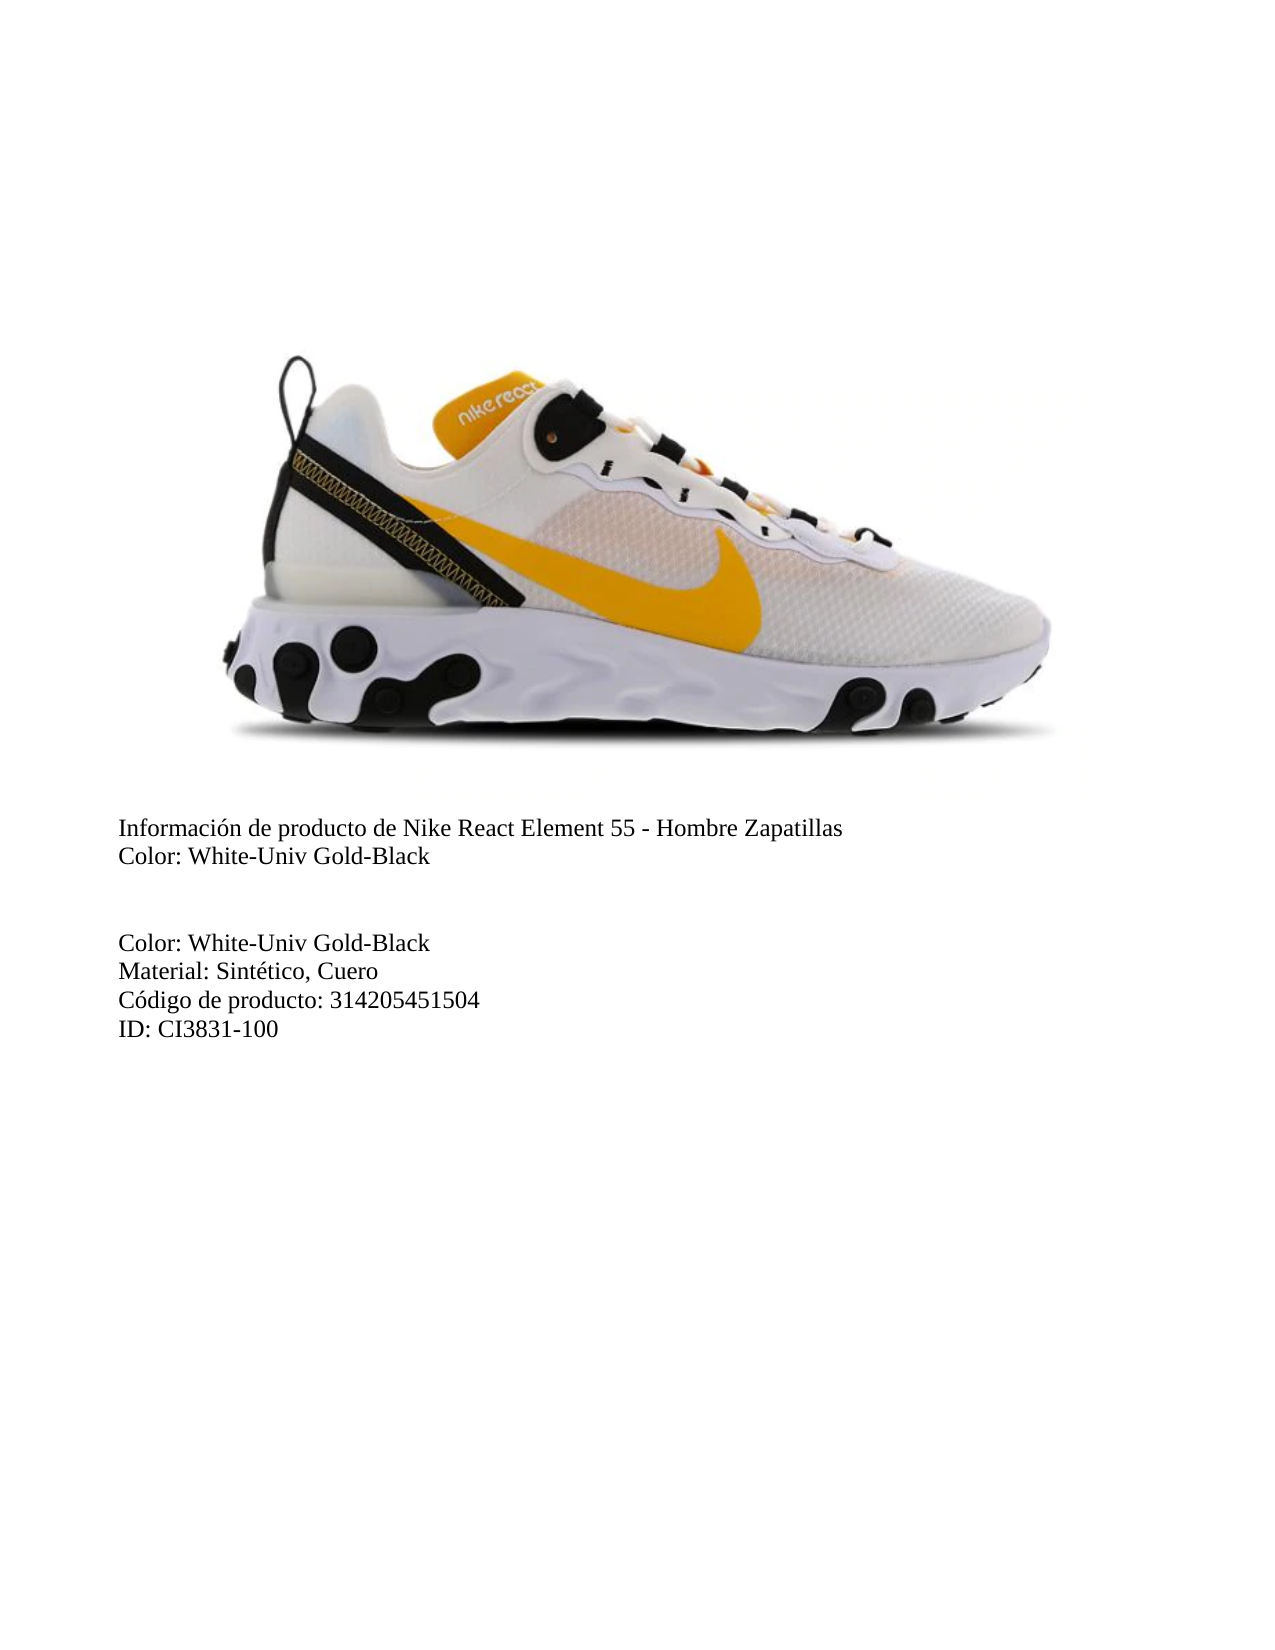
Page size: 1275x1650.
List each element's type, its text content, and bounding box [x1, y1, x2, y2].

text Color: White-Univ Gold-Black [118, 841, 1157, 870]
text Código de producto: 314205451504 [118, 985, 1157, 1014]
text Información de producto de Nike React Element 55 - Hombre Zapatillas [118, 118, 1157, 841]
text Color: White-Univ Gold-Black [118, 928, 1157, 956]
text ID: CI3831-100 [118, 1014, 1157, 1043]
text Material: Sintético, Cuero [118, 956, 1157, 985]
picture [175, 139, 1093, 813]
